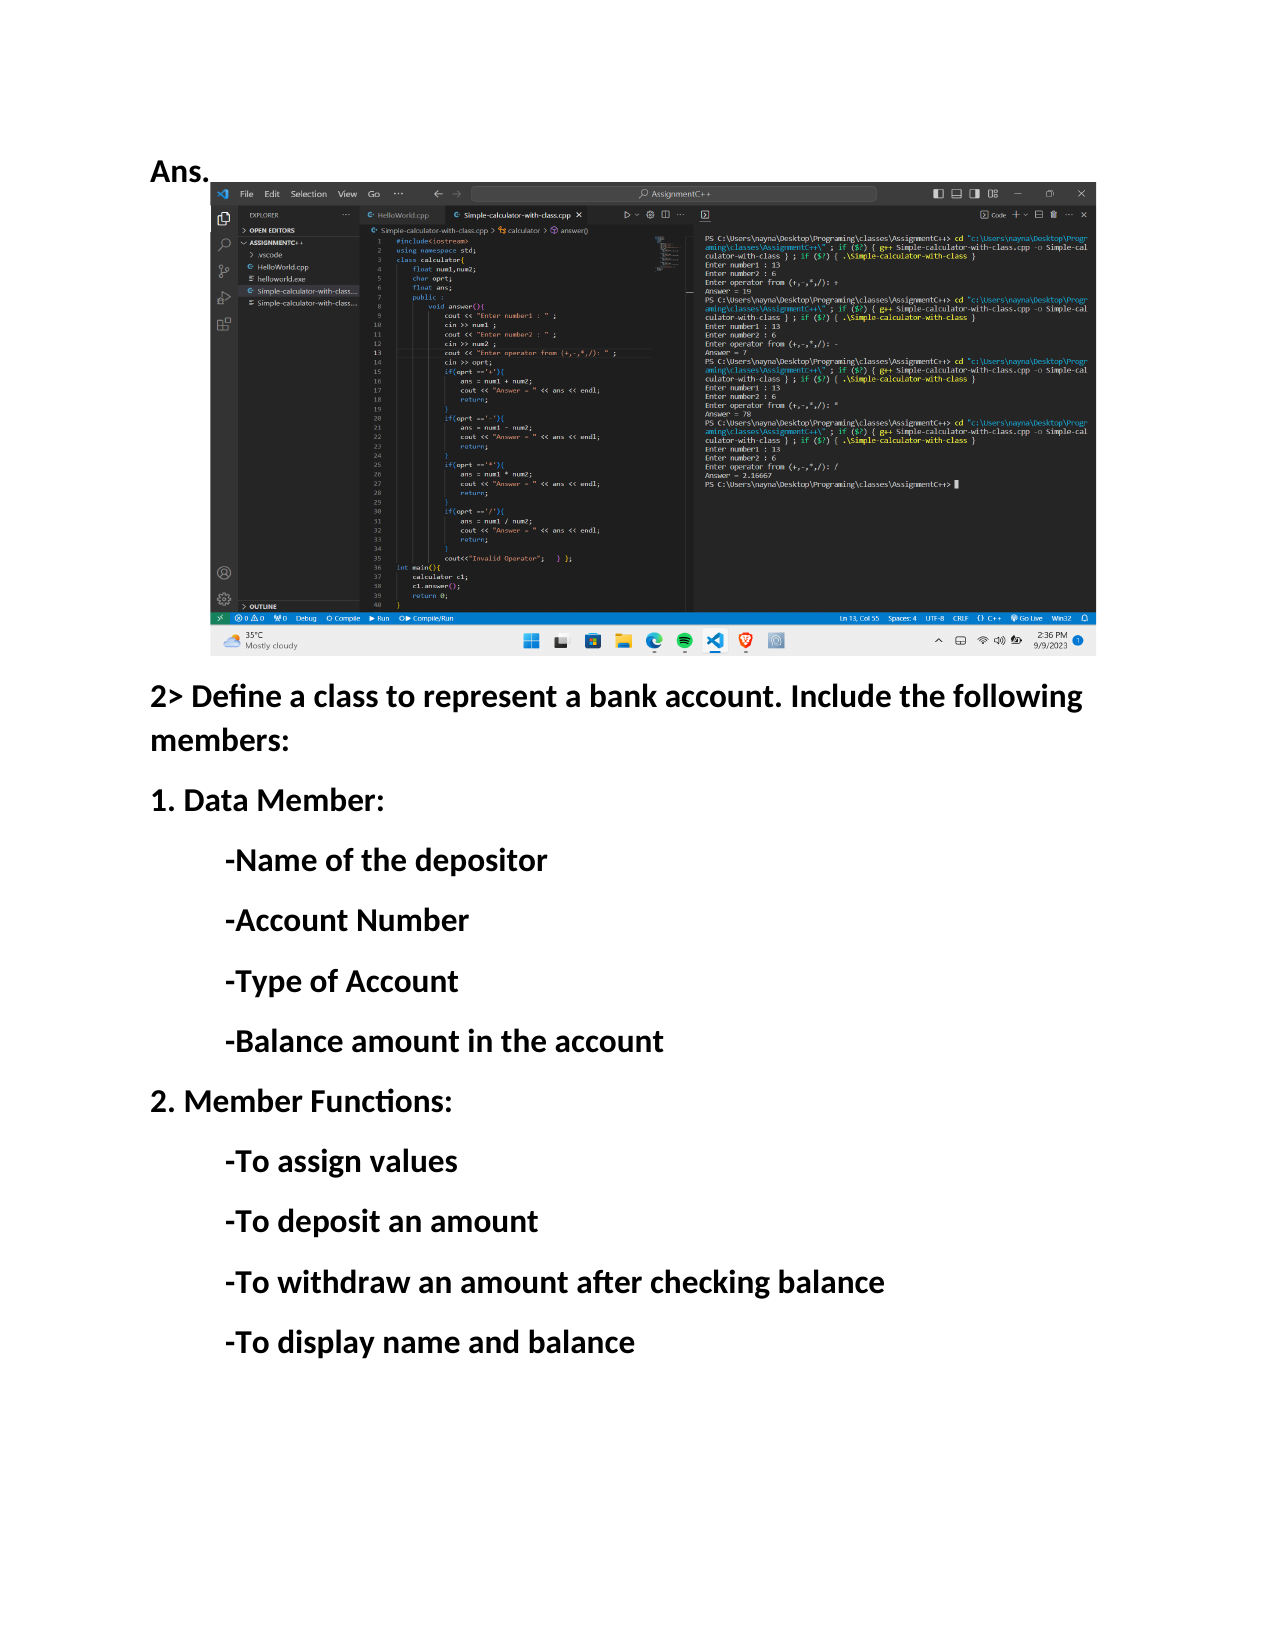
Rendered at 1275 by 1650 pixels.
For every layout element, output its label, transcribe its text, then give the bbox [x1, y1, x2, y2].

text -Type of Account [150, 960, 1125, 1000]
text 2> Define a class to represent a bank account. Include the following members: [150, 675, 1125, 759]
text -To withdraw an amount after checking balance [150, 1261, 1125, 1301]
text Ans. [150, 150, 1125, 656]
text -Balance amount in the account [150, 1020, 1125, 1061]
text 2. Member Functions: [150, 1080, 1125, 1121]
text -Name of the depositor [150, 839, 1125, 880]
text -To assign values [150, 1140, 1125, 1181]
text -To deposit an amount [150, 1201, 1125, 1241]
text -To display name and balance [150, 1321, 1125, 1362]
text -Account Number [150, 899, 1125, 940]
text 1. Data Member: [150, 779, 1125, 820]
